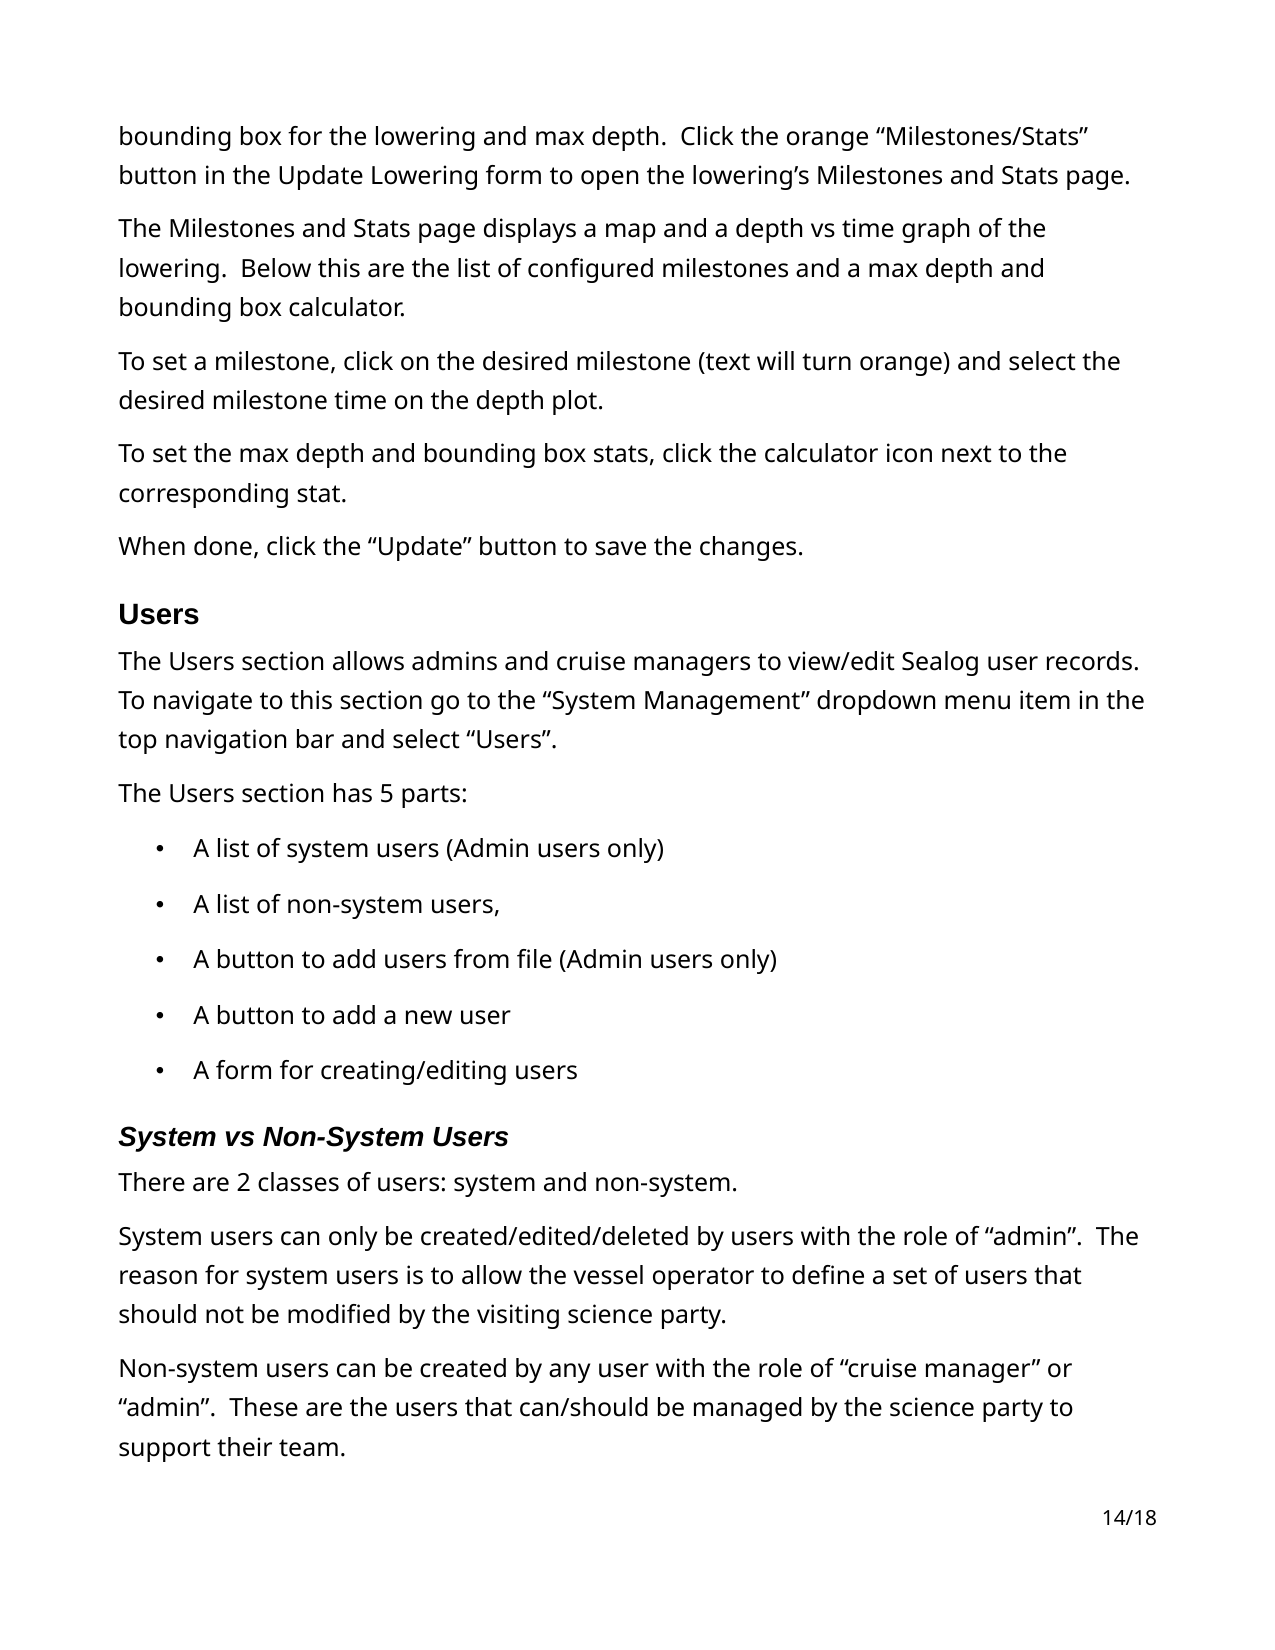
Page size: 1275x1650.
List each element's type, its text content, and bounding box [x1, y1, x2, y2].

list A button to add a new user [156, 997, 1157, 1031]
list A list of non-system users, [156, 886, 1157, 921]
list A form for creating/editing users [156, 1053, 1157, 1087]
text Non-system users can be created by any user with the role of “cruise manager” or “admin”. These are the users that can/should be managed by the science party to support their team. [118, 1351, 1157, 1463]
text To set a milestone, click on the desired milestone (text will turn orange) and select the desired milestone time on the depth plot. [118, 343, 1157, 416]
text There are 2 classes of users: system and non-system. [118, 1165, 1157, 1199]
text When done, click the “Update” button to save the changes. [118, 529, 1157, 563]
text To set the max depth and bounding box stats, click the calculator icon next to the corresponding stat. [118, 436, 1157, 509]
text bounding box for the lowering and max depth. Click the orange “Milestones/Stats” button in the Update Lowering form to open the lowering’s Milestones and Stats page. [118, 118, 1157, 191]
text System users can only be created/edited/deleted by users with the role of “admin”. The reason for system users is to allow the vessel operator to define a set of users that should not be modified by the visiting science party. [118, 1219, 1157, 1331]
text The Users section allows admins and cruise managers to view/edit Sealog user records. To navigate to this section go to the “System Management” dropdown menu item in the top navigation bar and select “Users”. [118, 643, 1157, 756]
text The Milestones and Stats page displays a map and a depth vs time graph of the lowering. Below this are the list of configured milestones and a max depth and bounding box calculator. [118, 211, 1157, 323]
subtitle System vs Non-System Users [118, 1121, 1157, 1152]
list A button to add users from file (Admin users only) [156, 942, 1157, 976]
subtitle Users [118, 597, 1157, 631]
text The Users section has 5 parts: [118, 776, 1157, 810]
list A list of system users (Admin users only) [156, 831, 1157, 865]
